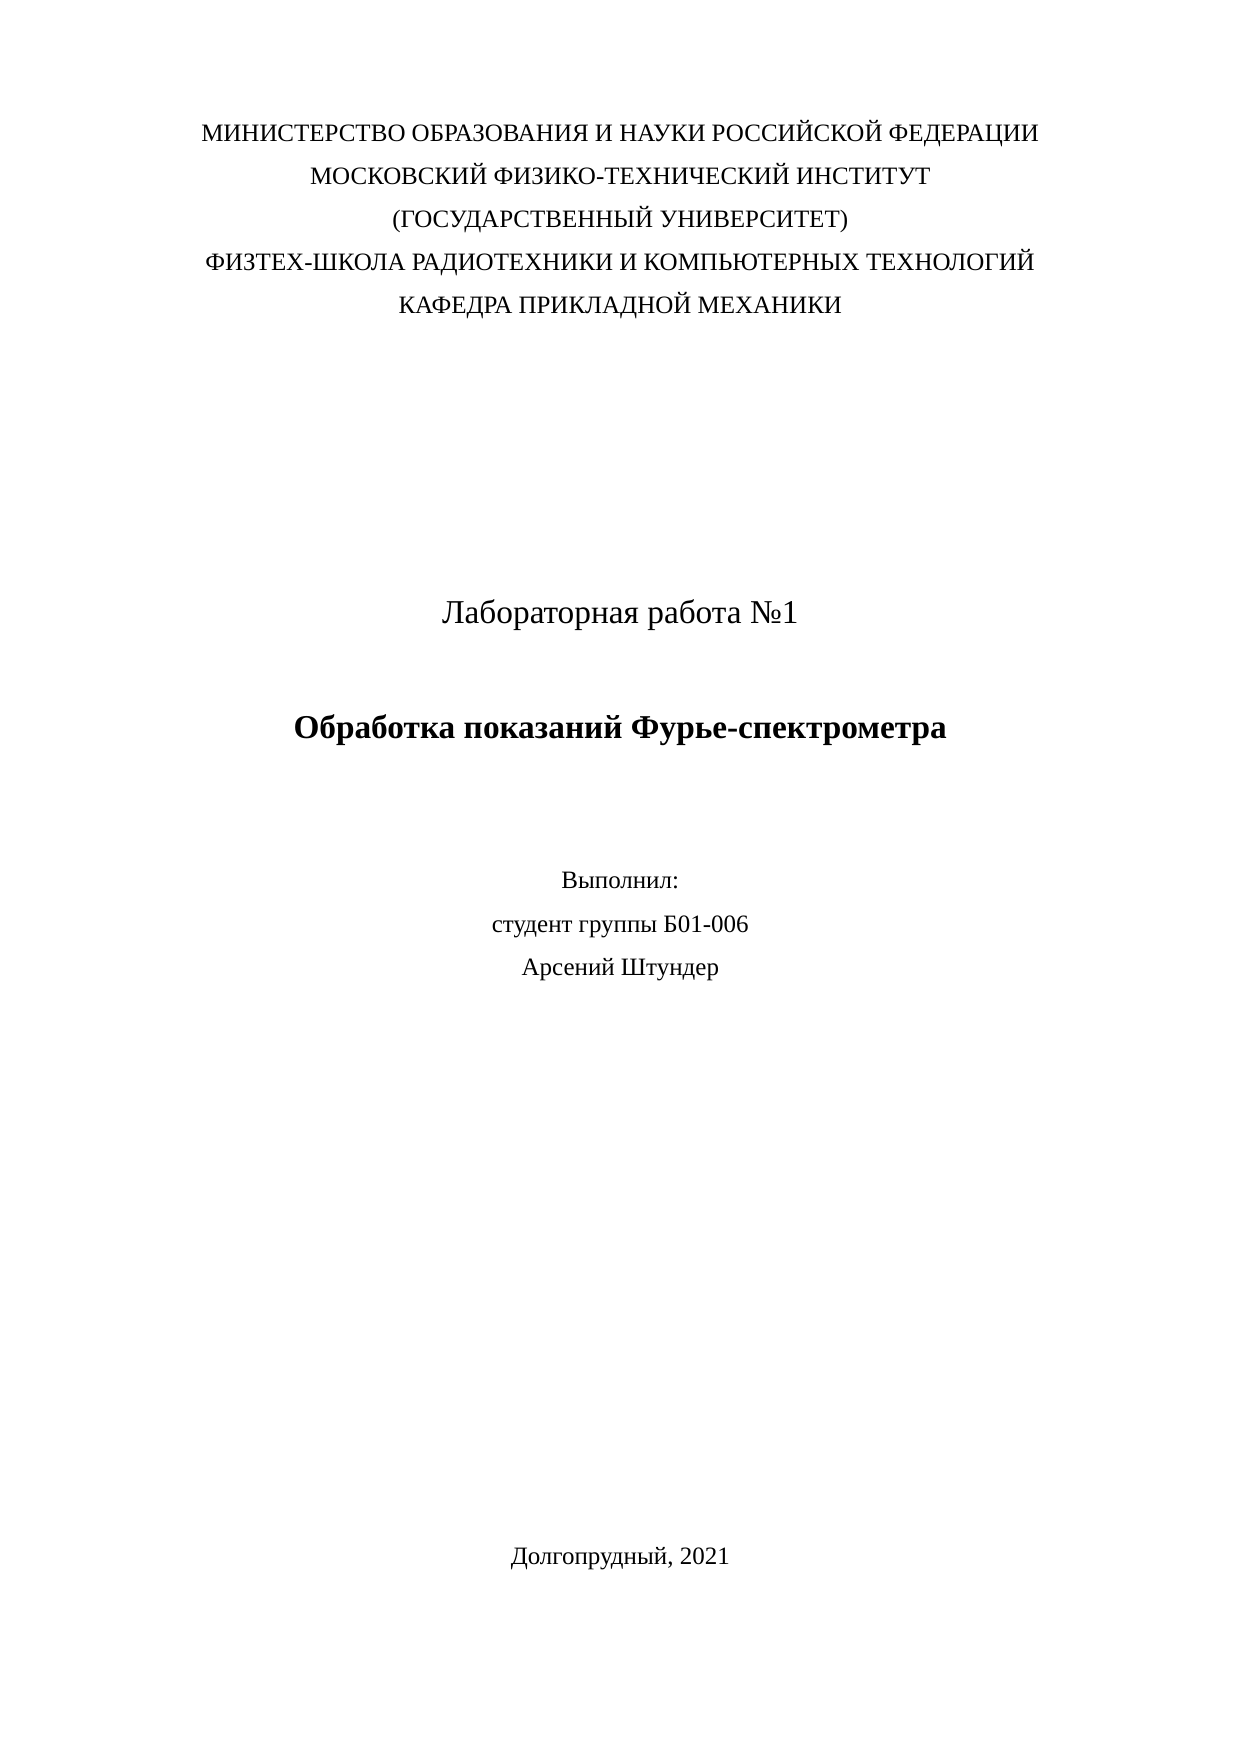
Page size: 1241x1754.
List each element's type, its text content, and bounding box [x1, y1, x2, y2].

text Долгопрудный, 2021 [118, 1541, 1122, 1570]
text Арсений Штундер [118, 952, 1122, 981]
text Выполнил: [118, 866, 1122, 894]
text МИНИСТЕРСТВО ОБРАЗОВАНИЯ И НАУКИ РОССИЙСКОЙ ФЕДЕРАЦИИ МОСКОВСКИЙ ФИЗИКО-ТЕХНИЧЕСКИЙ ИНСТИТУТ [118, 118, 1122, 190]
text КАФЕДРА ПРИКЛАДНОЙ МЕХАНИКИ [118, 291, 1122, 319]
text студент группы Б01-006 [118, 909, 1122, 937]
text ФИЗТЕХ-ШКОЛА РАДИОТЕХНИКИ И КОМПЬЮТЕРНЫХ ТЕХНОЛОГИЙ [118, 247, 1122, 276]
text Обработка показаний Фурье-спектрометра [118, 707, 1122, 746]
text Лабораторная работа №1 [118, 592, 1122, 631]
text (ГОСУДАРСТВЕННЫЙ УНИВЕРСИТЕТ) [118, 204, 1122, 233]
